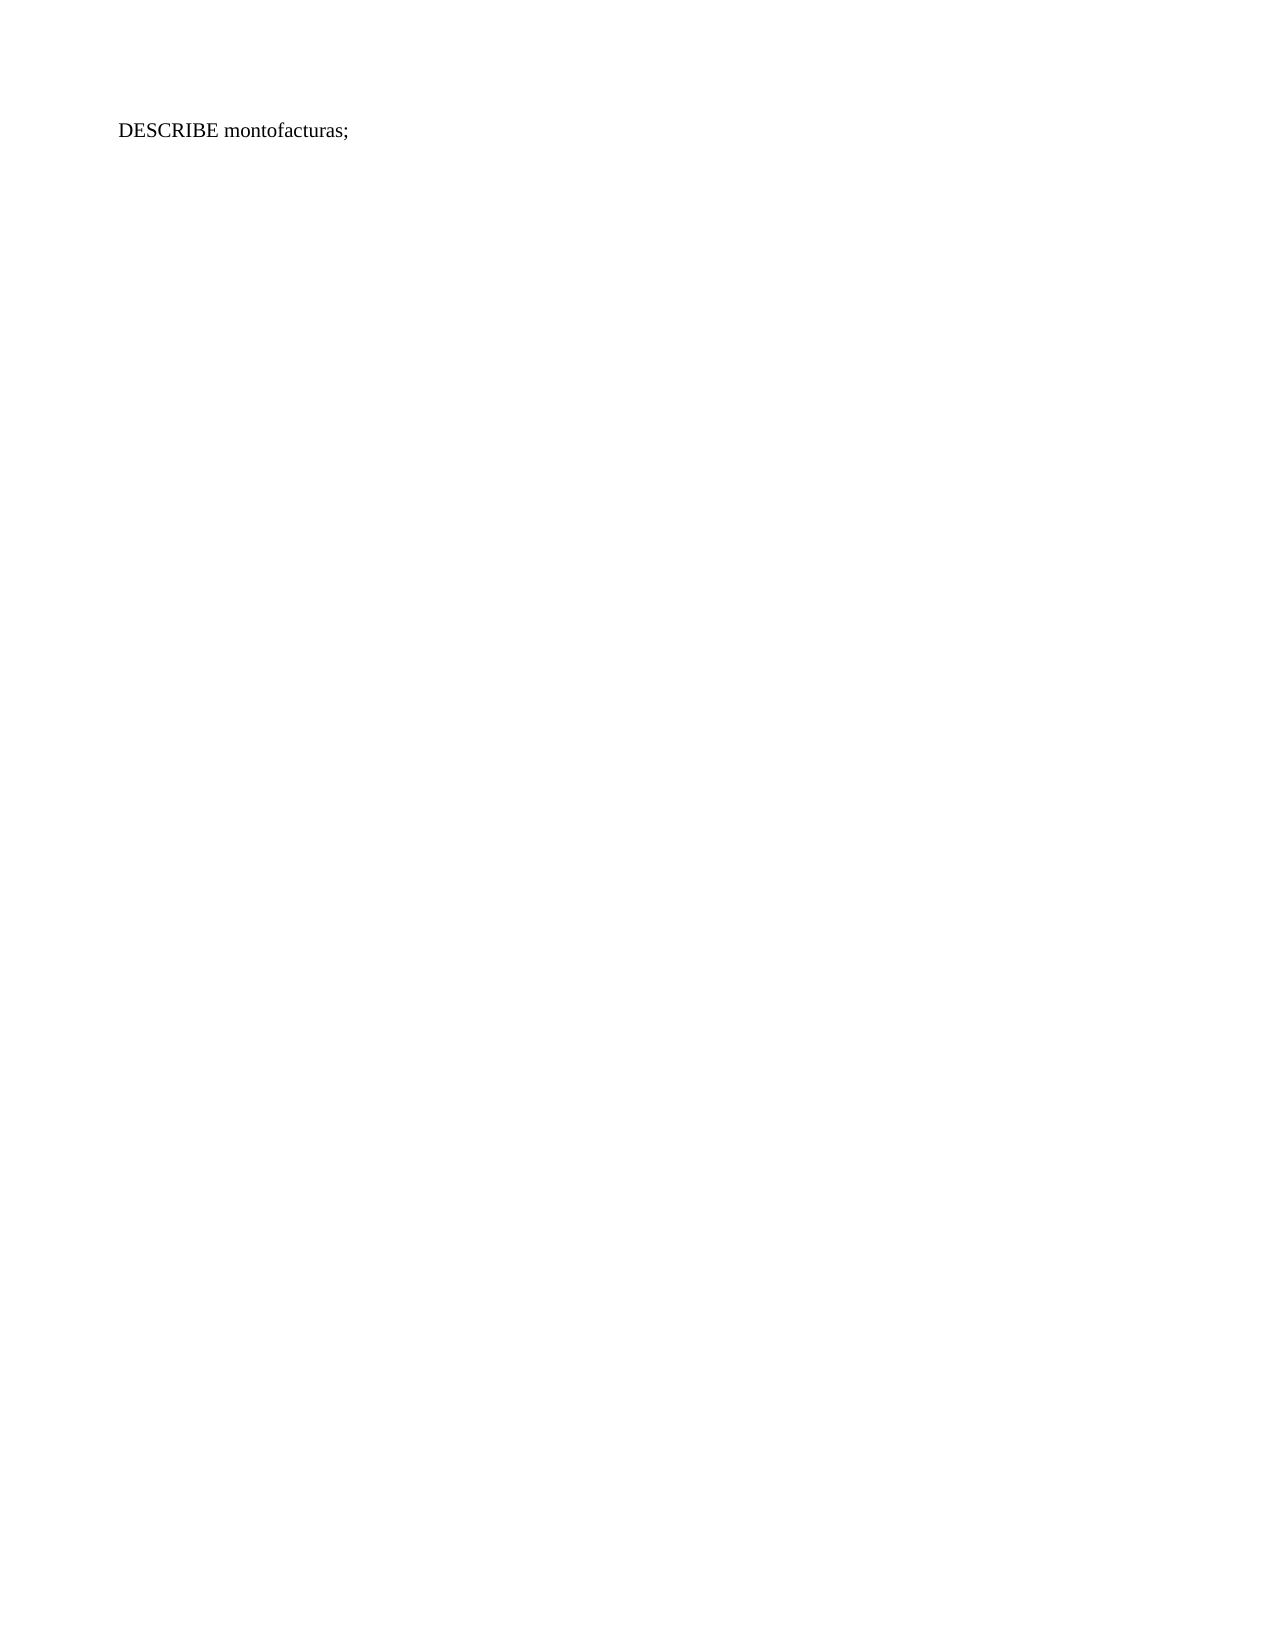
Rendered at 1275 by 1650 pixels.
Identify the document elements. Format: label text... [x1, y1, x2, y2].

text DESCRIBE montofacturas; [118, 118, 1157, 142]
